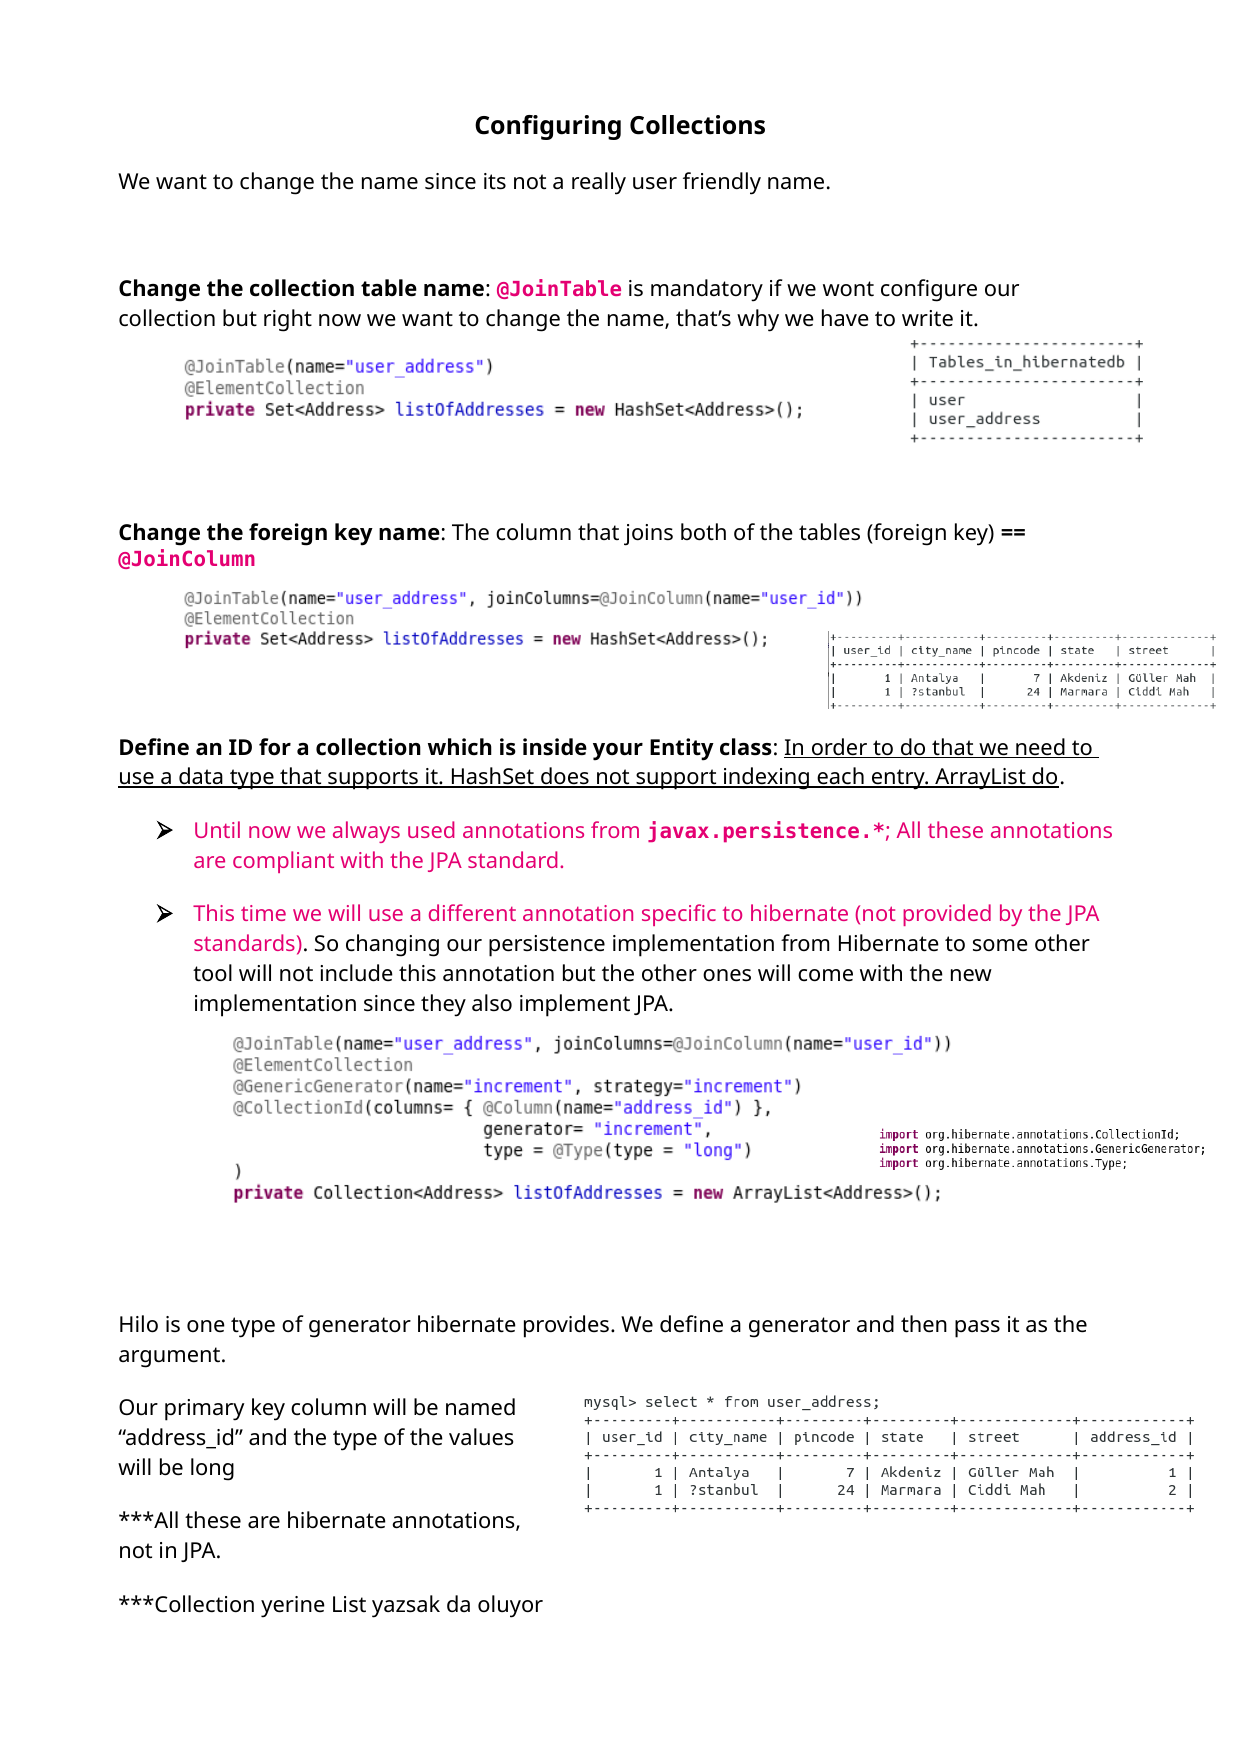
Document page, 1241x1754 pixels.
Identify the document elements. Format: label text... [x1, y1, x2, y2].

picture [180, 355, 806, 426]
text We want to change the name since its not a really user friendly name. [118, 166, 1122, 196]
text Define an ID for a collection which is inside your Entity class: In order to do that we need to use a data type that supports it. HashSet does not support indexing each entry. ArrayList do. [118, 731, 1122, 791]
list This time we will use a different annotation specific to hibernate (not provided by the JPA standards). So changing our persistence implementation from Hibernate to some other tool will not include this annotation but the other ones will come with the new implementation since they also implement JPA. [156, 898, 1122, 1017]
text Change the collection table name: @JoinTable is mandatory if we wont configure our collection but right now we want to change the name, that’s why we have to write it. [118, 273, 1122, 332]
text Change the foreign key name: The column that joins both of the tables (foreign key) == @JoinColumn [118, 517, 1122, 571]
text Hilo is one type of generator hibernate provides. We define a generator and then pass it as the argument. [118, 1309, 1122, 1368]
picture [909, 338, 1144, 443]
text Our primary key column will be named “address_id” and the type of the values will be long [118, 1392, 1122, 1481]
text Configuring Collections [118, 108, 1122, 142]
list Until now we always used annotations from javax.persistence.*; All these annotations are compliant with the JPA standard. [156, 815, 1122, 874]
text ***All these are hibernate annotations, not in JPA. [118, 1505, 1122, 1565]
picture [583, 1395, 1195, 1513]
text ***Collection yerine List yazsak da oluyor [118, 1588, 1122, 1618]
picture [180, 585, 1217, 709]
picture [227, 1031, 1206, 1209]
